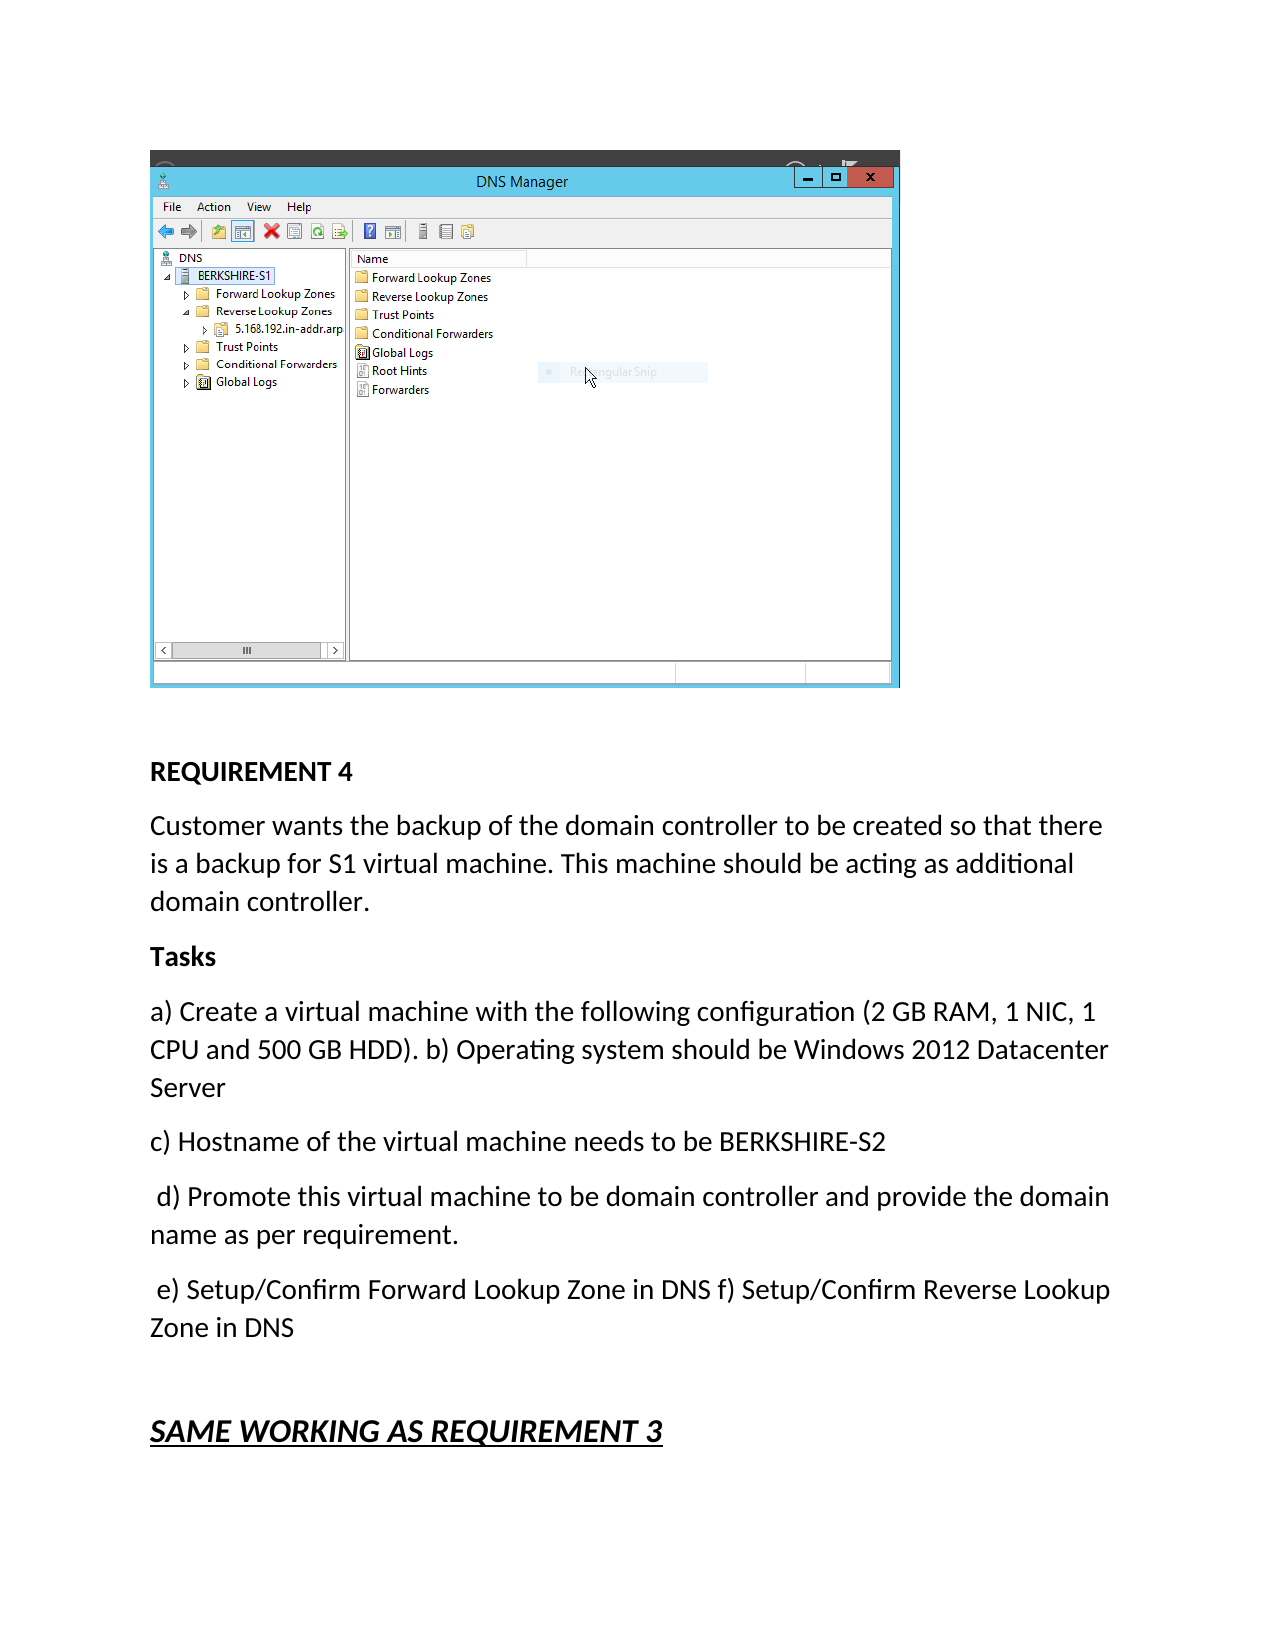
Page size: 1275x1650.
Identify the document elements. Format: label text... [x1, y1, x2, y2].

text Tasks [150, 938, 1125, 974]
text SAME WORKING AS REQUIREMENT 3 [150, 1410, 1125, 1451]
text REQUIREMENT 4 [150, 753, 1125, 788]
picture [150, 150, 901, 688]
text a) Create a virtual machine with the following configuration (2 GB RAM, 1 NIC, 1 CPU and 500 GB HDD). b) Operating system should be Windows 2012 Datacenter Server [150, 993, 1125, 1104]
text c) Hostname of the virtual machine needs to be BERKSHIRE-S2 [150, 1123, 1125, 1159]
text Customer wants the backup of the domain controller to be created so that there is a backup for S1 virtual machine. This machine should be acting as additional domain controller. [150, 807, 1125, 919]
text d) Promote this virtual machine to be domain controller and provide the domain name as per requirement. [150, 1178, 1125, 1252]
text e) Setup/Confirm Forward Lookup Zone in DNS f) Setup/Confirm Reverse Lookup Zone in DNS [150, 1271, 1125, 1344]
